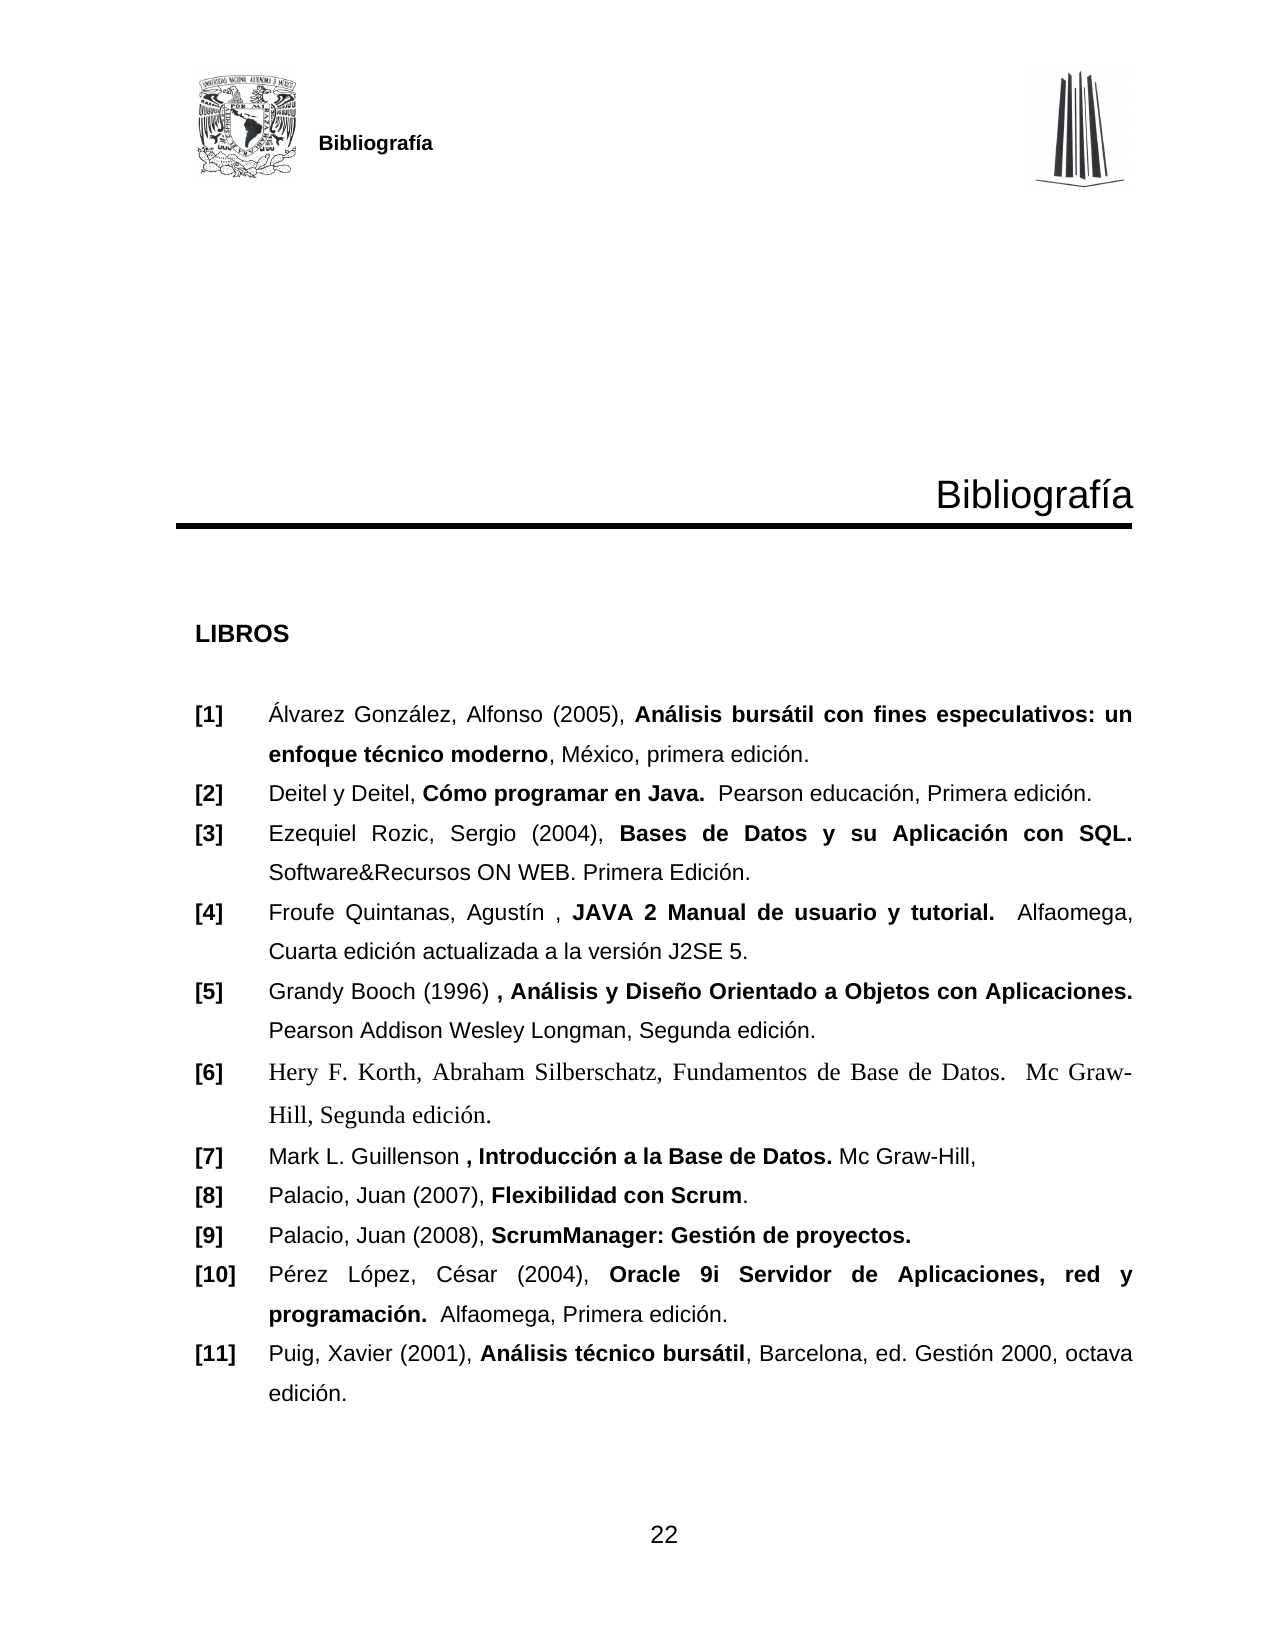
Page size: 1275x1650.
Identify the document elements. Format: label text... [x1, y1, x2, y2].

text [4] Froufe Quintanas, Agustín , JAVA 2 Manual de usuario y tutorial. Alfaomega, Cuarta edición actualizada a la versión J2SE 5. [195, 899, 1133, 964]
text [1] Álvarez González, Alfonso (2005), Análisis bursátil con fines especulativos: un enfoque técnico moderno, México, primera edición. [195, 701, 1133, 767]
text [2] Deitel y Deitel, Cómo programar en Java. Pearson educación, Primera edición. [195, 780, 1133, 807]
text [7] Mark L. Guillenson , Introducción a la Base de Datos. Mc Graw-Hill, [195, 1143, 1133, 1169]
text [11] Puig, Xavier (2001), Análisis técnico bursátil, Barcelona, ed. Gestión 2000, octava edición. [195, 1340, 1133, 1406]
text [9] Palacio, Juan (2008), ScrumManager: Gestión de proyectos. [195, 1222, 1133, 1248]
text Bibliografía [195, 471, 1133, 517]
text [5] Grandy Booch (1996) , Análisis y Diseño Orientado a Objetos con Aplicaciones. Pearson Addison Wesley Longman, Segunda edición. [195, 978, 1133, 1043]
text [8] Palacio, Juan (2007), Flexibilidad con Scrum. [195, 1182, 1133, 1209]
picture [1029, 65, 1131, 193]
text LIBROS [195, 619, 1133, 647]
text [6] Hery F. Korth, Abraham Silberschatz, Fundamentos de Base de Datos. Mc Graw-Hill, Segunda edición. [195, 1057, 1133, 1128]
text [10] Pérez López, César (2004), Oracle 9i Servidor de Aplicaciones, red y programación. Alfaomega, Primera edición. [195, 1261, 1133, 1327]
text [3] Ezequiel Rozic, Sergio (2004), Bases de Datos y su Aplicación con SQL. Software&Recursos ON WEB. Primera Edición. [195, 820, 1133, 886]
